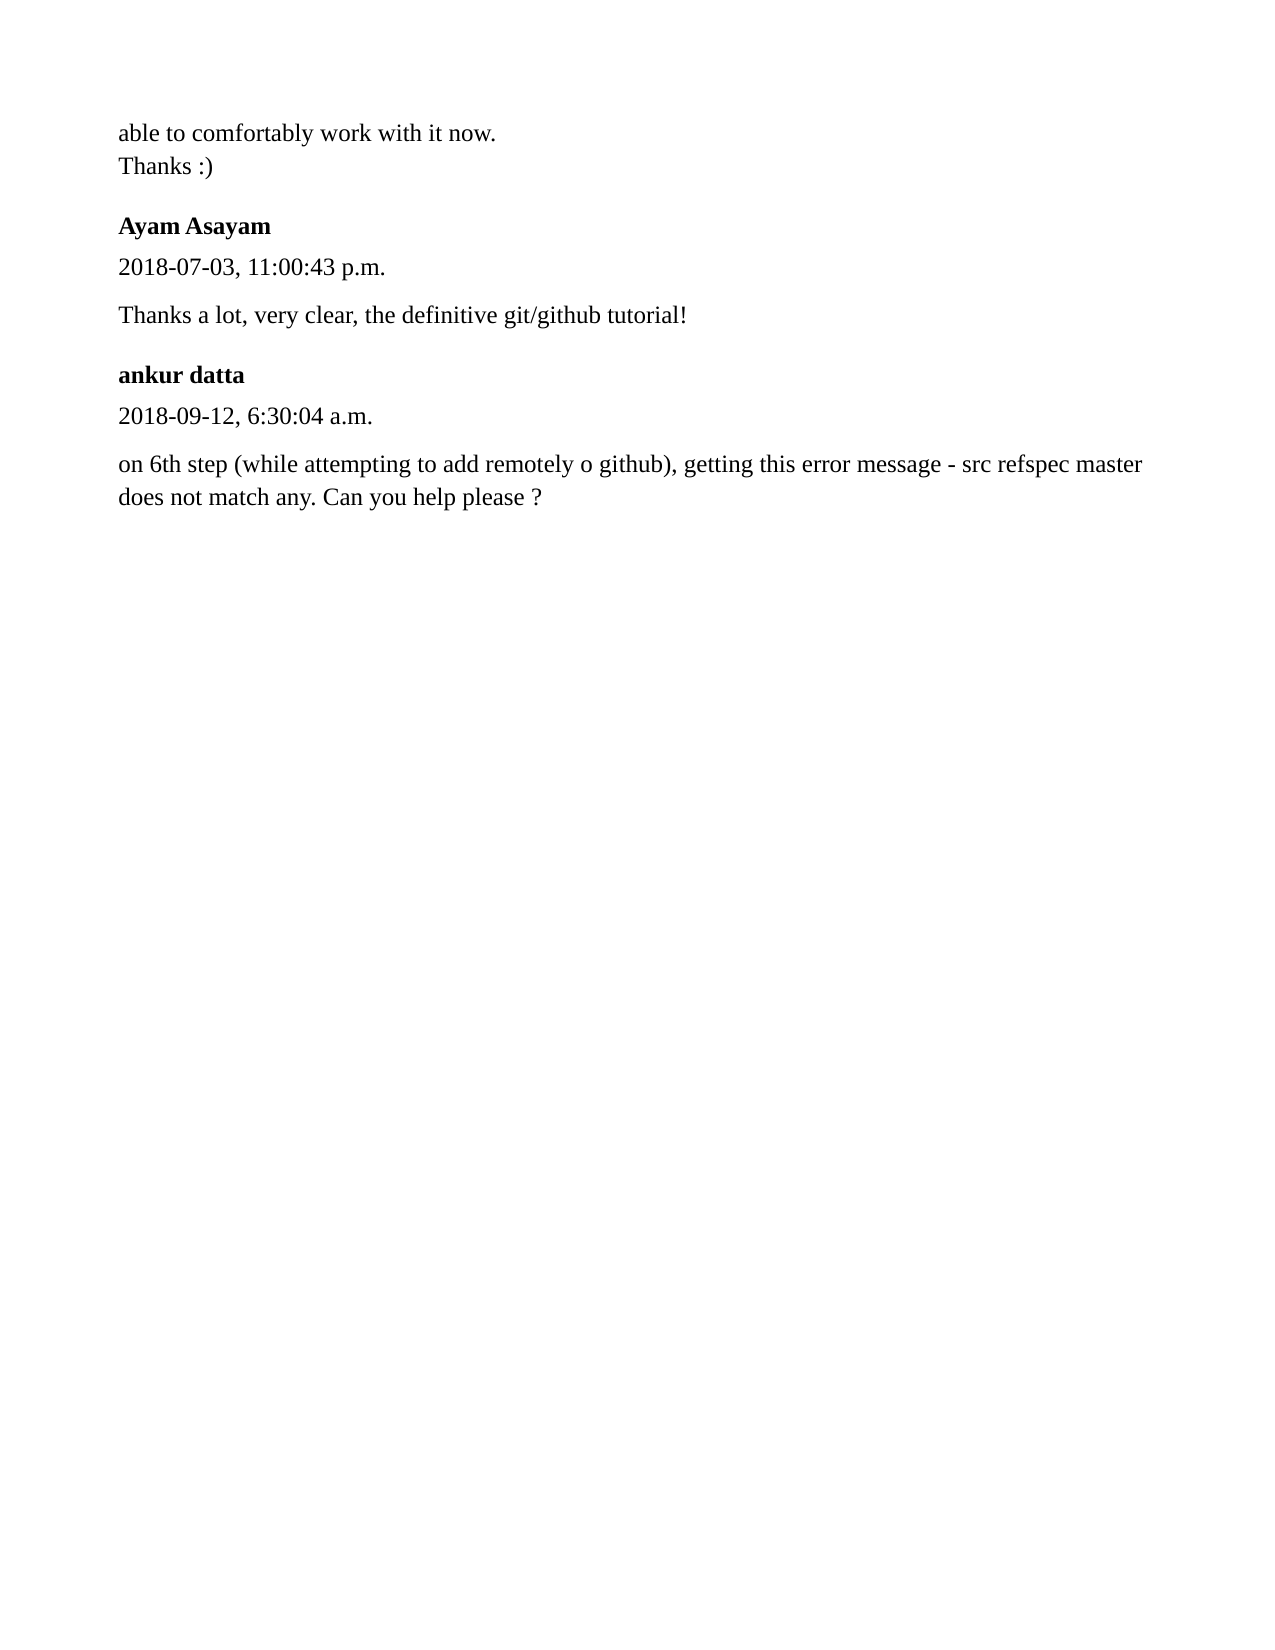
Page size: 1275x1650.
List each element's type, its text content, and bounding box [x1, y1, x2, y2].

text 2018-07-03, 11:00:43 p.m. [118, 252, 1157, 281]
subtitle ankur datta [118, 360, 1157, 389]
subtitle Ayam Asayam [118, 211, 1157, 240]
text able to comfortably work with it now. Thanks :) [118, 118, 1157, 180]
text on 6th step (while attempting to add remotely o github), getting this error message - src refspec master does not match any. Can you help please ? [118, 449, 1157, 511]
text 2018-09-12, 6:30:04 a.m. [118, 401, 1157, 430]
text Thanks a lot, very clear, the definitive git/github tutorial! [118, 300, 1157, 329]
